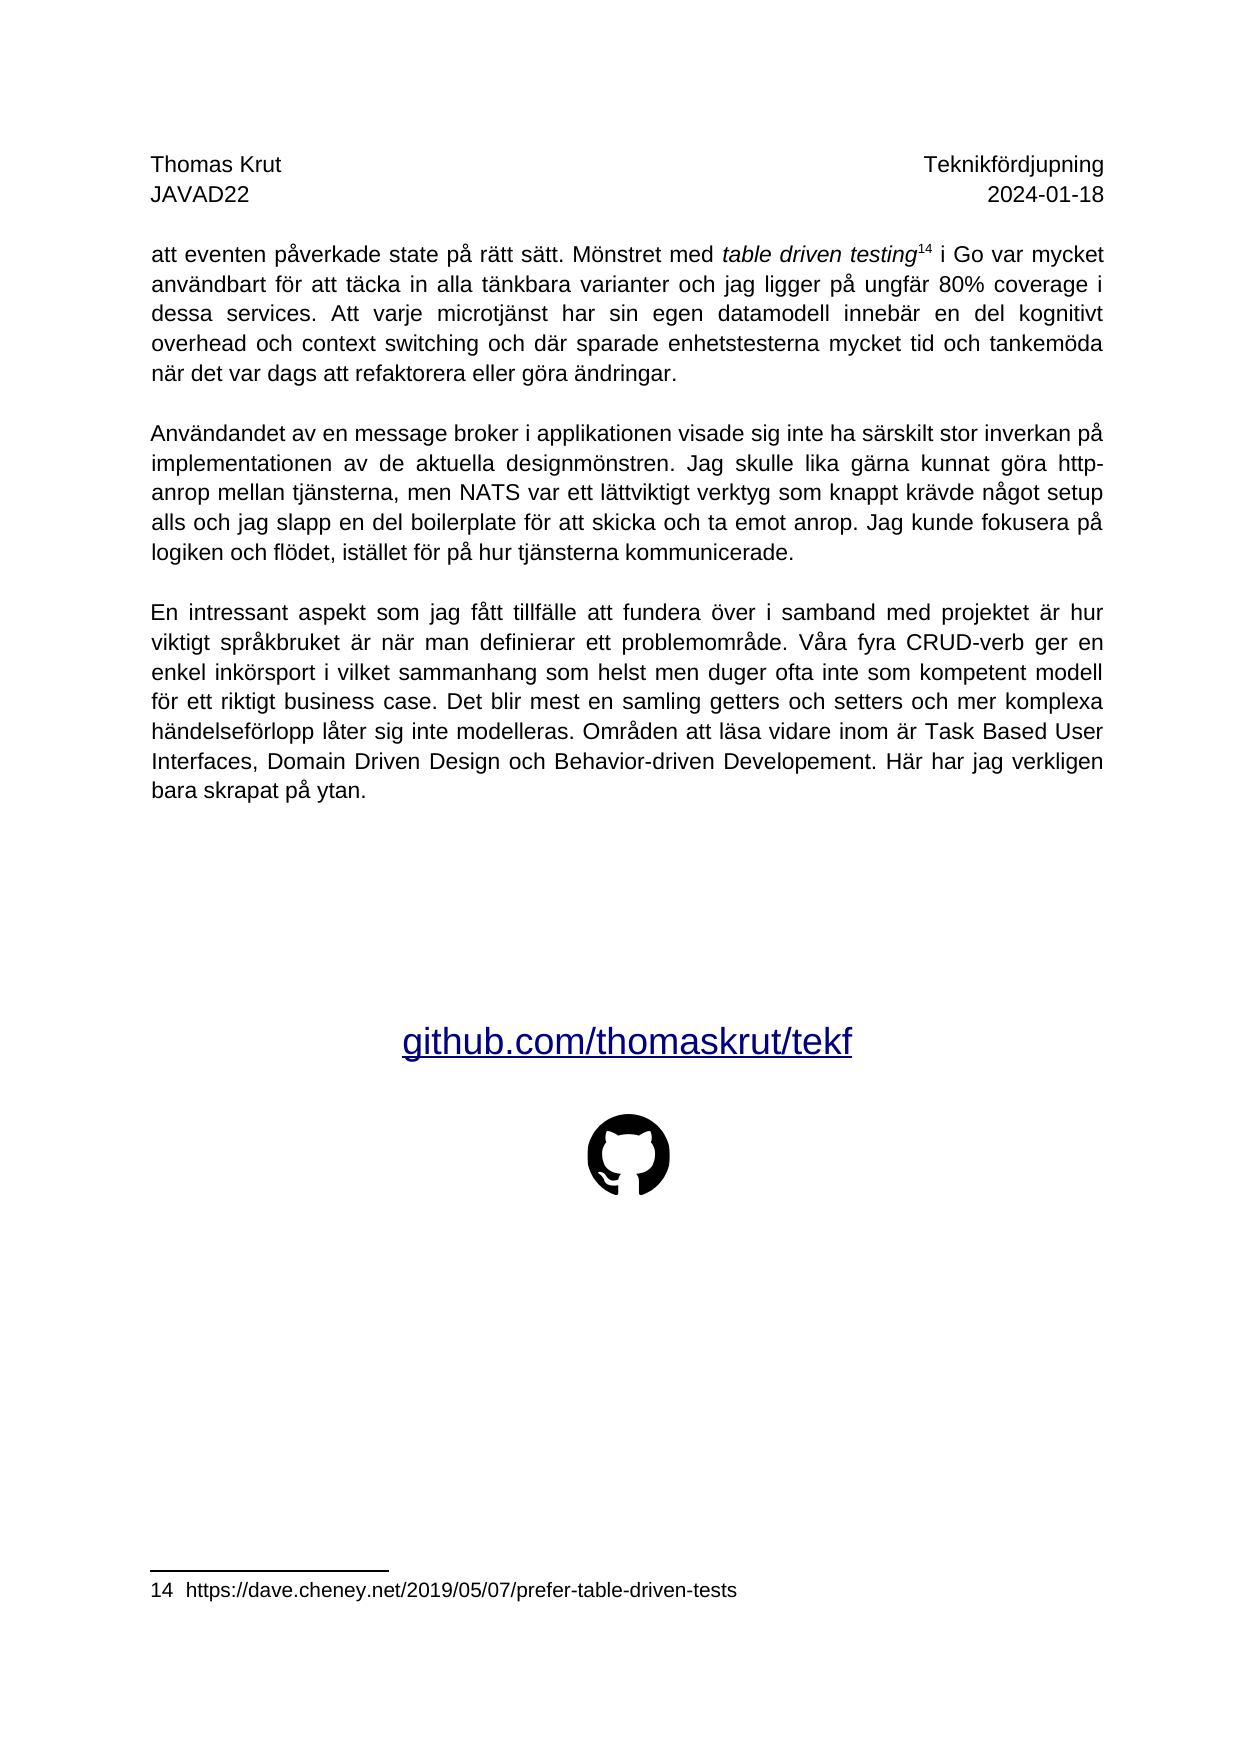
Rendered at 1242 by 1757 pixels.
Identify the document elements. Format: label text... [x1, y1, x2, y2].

text En intressant aspekt som jag fått tillfälle att fundera över i samband med projektet är hur viktigt språkbruket är när man definierar ett problemområde. Våra fyra CRUD-verb ger en enkel inkörsport i vilket sammanhang som helst men duger ofta inte som kompetent modell för ett riktigt business case. Det blir mest en samling getters och setters och mer komplexa händelseförlopp låter sig inte modelleras. Områden att läsa vidare inom är Task Based User Interfaces, Domain Driven Design och Behavior-driven Developement. Här har jag verkligen bara skrapat på ytan. [150, 599, 1104, 804]
text github.com/thomaskrut/tekf [150, 1019, 1104, 1062]
text https://dave.cheney.net/2019/05/07/prefer-table-driven-tests [150, 1577, 1104, 1601]
picture [587, 1113, 670, 1196]
text att eventen påverkade state på rätt sätt. Mönstret med table driven testing i Go var mycket användbart för att täcka in alla tänkbara varianter och jag ligger på ungfär 80% coverage i dessa services. Att varje microtjänst har sin egen datamodell innebär en del kognitivt overhead och context switching och där sparade enhetstesterna mycket tid och tankemöda när det var dags att refaktorera eller göra ändringar. [150, 241, 1104, 386]
text Användandet av en message broker i applikationen visade sig inte ha särskilt stor inverkan på implementationen av de aktuella designmönstren. Jag skulle lika gärna kunnat göra http-anrop mellan tjänsterna, men NATS var ett lättviktigt verktyg som knappt krävde något setup alls och jag slapp en del boilerplate för att skicka och ta emot anrop. Jag kunde fokusera på logiken och flödet, istället för på hur tjänsterna kommunicerade. [150, 420, 1104, 565]
